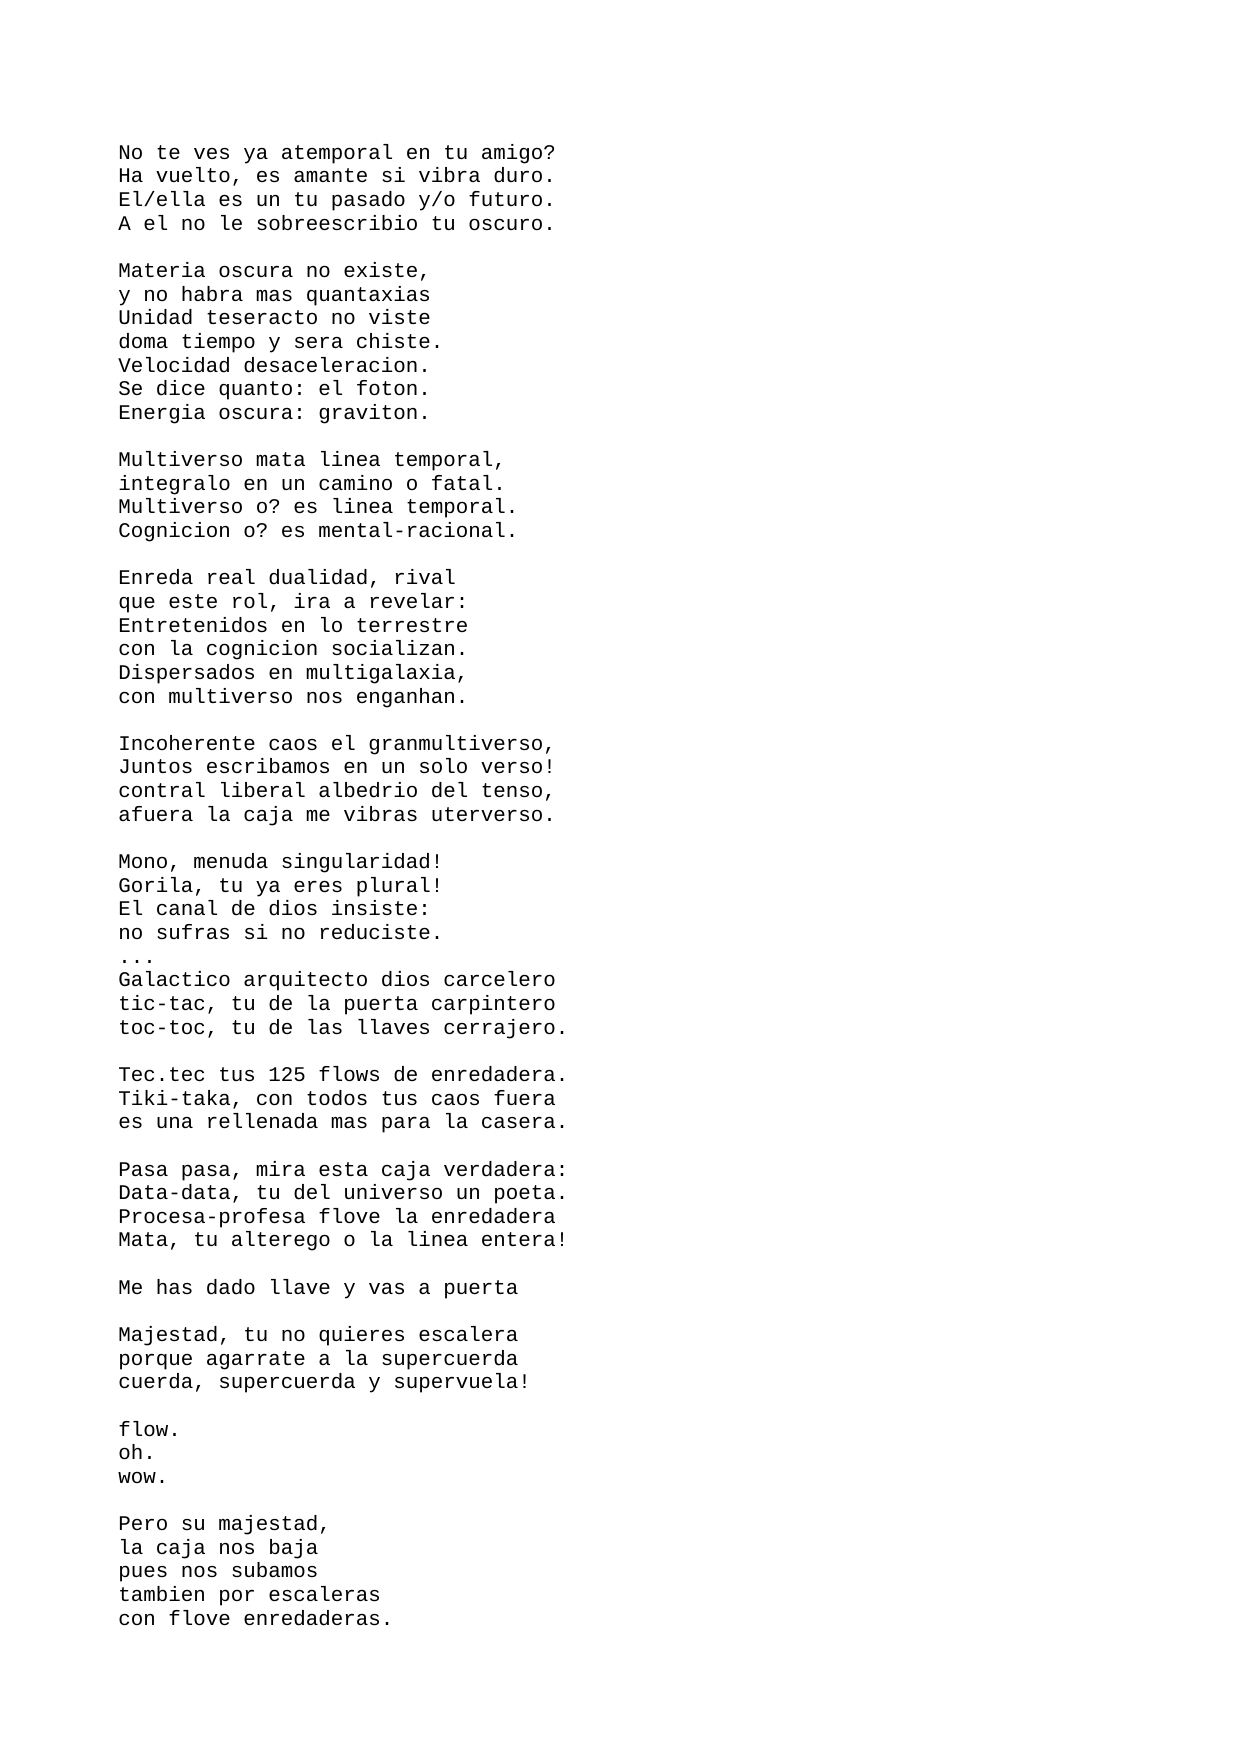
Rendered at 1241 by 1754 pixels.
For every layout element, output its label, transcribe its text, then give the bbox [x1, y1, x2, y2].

text oh. [118, 1442, 1122, 1466]
text Cognicion o? es mental-racional. [118, 520, 1122, 544]
text Pasa pasa, mira esta caja verdadera: [118, 1158, 1122, 1182]
text Gorila, tu ya eres plural! [118, 875, 1122, 898]
text Mono, menuda singularidad! [118, 851, 1122, 875]
text wow. [118, 1466, 1122, 1489]
text integralo en un camino o fatal. [118, 473, 1122, 496]
text no sufras si no reduciste. [118, 922, 1122, 946]
text afuera la caja me vibras uterverso. [118, 804, 1122, 827]
text Majestad, tu no quieres escalera [118, 1324, 1122, 1348]
text Enreda real dualidad, rival [118, 567, 1122, 591]
text Tec.tec tus 125 flows de enredadera. [118, 1064, 1122, 1088]
text Procesa-profesa flove la enredadera [118, 1206, 1122, 1229]
text con multiverso nos enganhan. [118, 686, 1122, 709]
text Pero su majestad, [118, 1513, 1122, 1537]
text El canal de dios insiste: [118, 898, 1122, 922]
text la caja nos baja [118, 1537, 1122, 1561]
text No te ves ya atemporal en tu amigo? [118, 142, 1122, 165]
text doma tiempo y sera chiste. [118, 331, 1122, 354]
text El/ella es un tu pasado y/o futuro. [118, 189, 1122, 213]
text Multiverso mata linea temporal, [118, 449, 1122, 473]
text Dispersados en multigalaxia, [118, 662, 1122, 686]
text flow. [118, 1419, 1122, 1442]
text y no habra mas quantaxias [118, 284, 1122, 307]
text Multiverso o? es linea temporal. [118, 496, 1122, 520]
text con la cognicion socializan. [118, 638, 1122, 662]
text Velocidad desaceleracion. [118, 354, 1122, 378]
text Ha vuelto, es amante si vibra duro. [118, 165, 1122, 189]
text cuerda, supercuerda y supervuela! [118, 1371, 1122, 1395]
text que este rol, ira a revelar: [118, 591, 1122, 615]
text Unidad teseracto no viste [118, 307, 1122, 331]
text con flove enredaderas. [118, 1608, 1122, 1631]
text Data-data, tu del universo un poeta. [118, 1182, 1122, 1206]
text pues nos subamos [118, 1561, 1122, 1584]
text toc-toc, tu de las llaves cerrajero. [118, 1017, 1122, 1040]
text Me has dado llave y vas a puerta [118, 1277, 1122, 1300]
text Juntos escribamos en un solo verso! [118, 757, 1122, 780]
text Entretenidos en lo terrestre [118, 615, 1122, 638]
text A el no le sobreescribio tu oscuro. [118, 213, 1122, 236]
text ... [118, 946, 1122, 969]
text Tiki-taka, con todos tus caos fuera [118, 1088, 1122, 1111]
text Energia oscura: graviton. [118, 402, 1122, 426]
text Mata, tu alterego o la linea entera! [118, 1229, 1122, 1253]
text Galactico arquitecto dios carcelero [118, 969, 1122, 993]
text tambien por escaleras [118, 1584, 1122, 1608]
text Materia oscura no existe, [118, 260, 1122, 284]
text tic-tac, tu de la puerta carpintero [118, 993, 1122, 1017]
text Se dice quanto: el foton. [118, 378, 1122, 402]
text Incoherente caos el granmultiverso, [118, 733, 1122, 757]
text porque agarrate a la supercuerda [118, 1348, 1122, 1371]
text es una rellenada mas para la casera. [118, 1111, 1122, 1135]
text contral liberal albedrio del tenso, [118, 780, 1122, 804]
